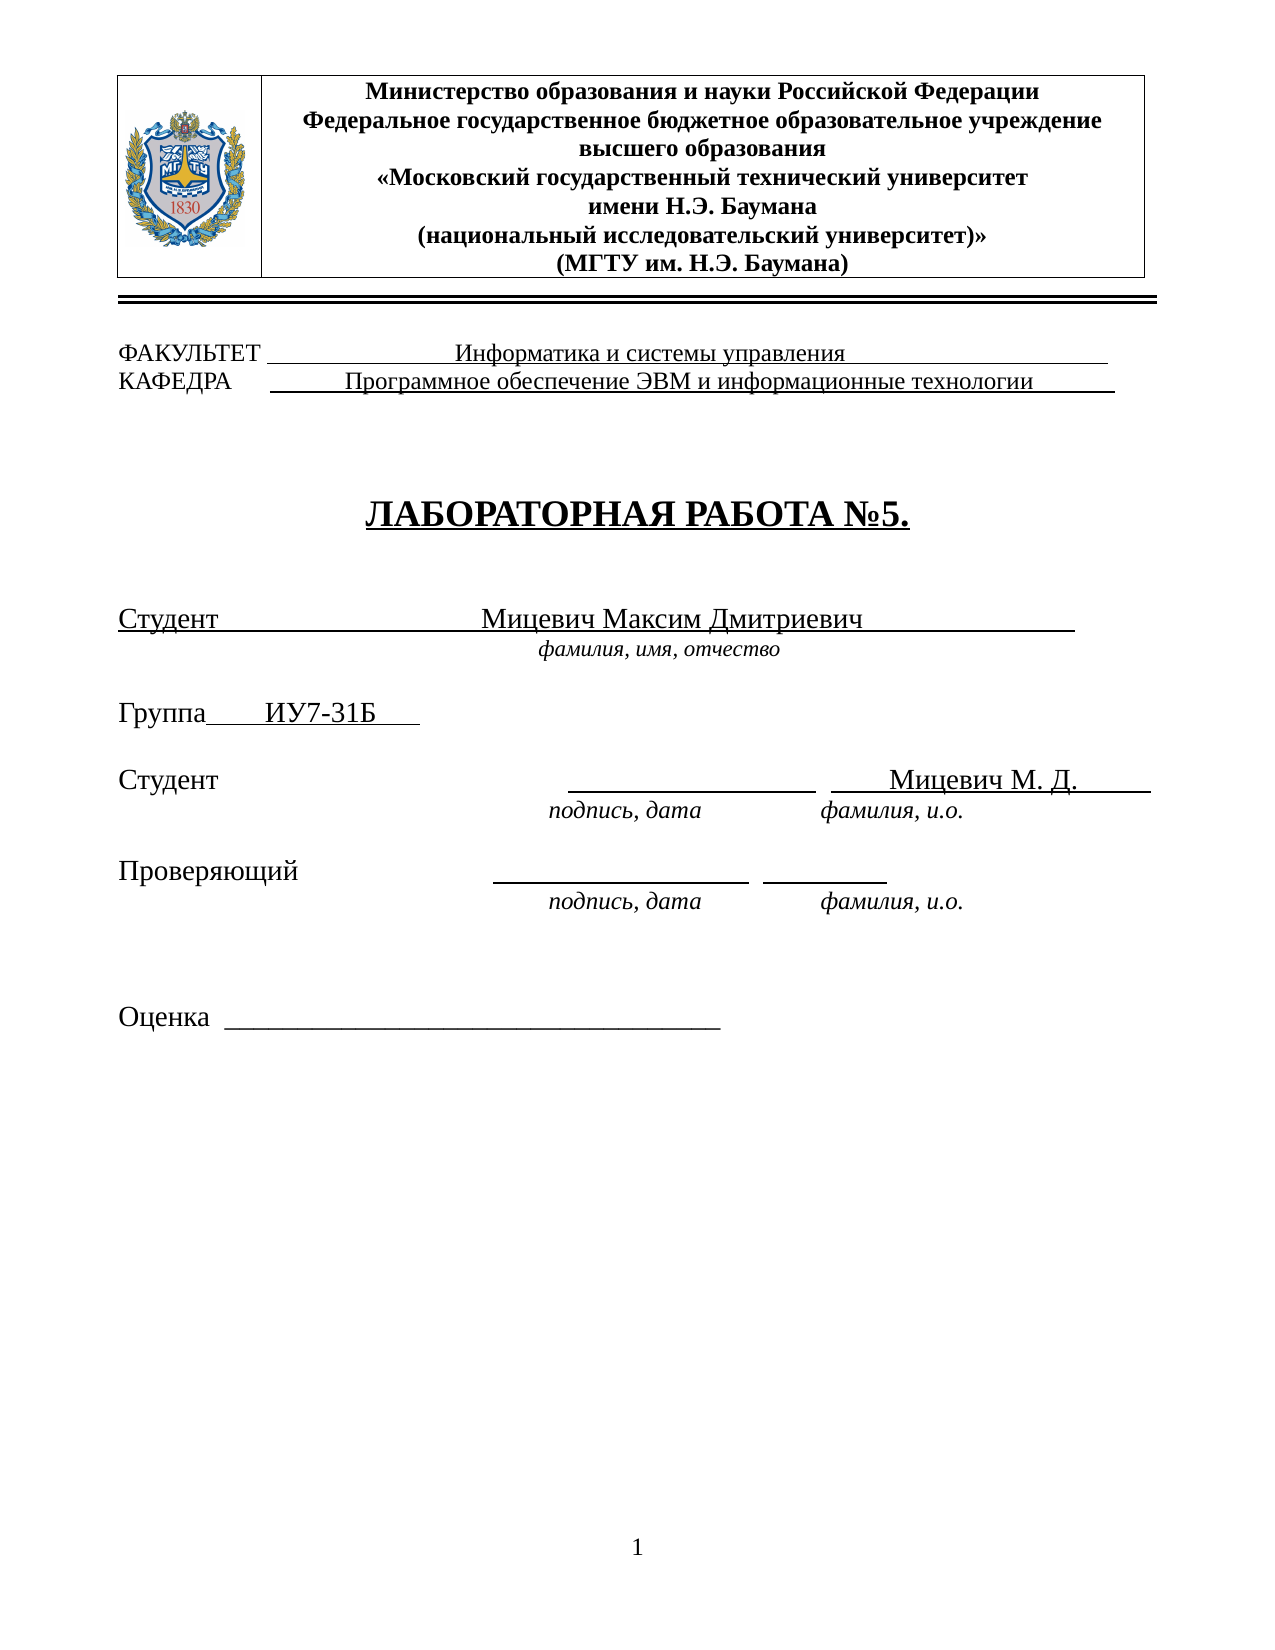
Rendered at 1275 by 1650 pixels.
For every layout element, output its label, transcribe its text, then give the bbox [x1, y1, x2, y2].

text Оценка __________________________________ [118, 999, 1157, 1032]
text подпись, дата фамилия, и.о. [192, 886, 1098, 915]
text ФАКУЛЬТЕТ Информатика и системы управления [118, 338, 1157, 366]
text Проверяющий [118, 853, 1157, 886]
table_header Министерство образования и науки Российской Федерации Федеральное государственное бюджетное образовательное учреждение высшего образования «Московский государственный технический университет имени Н.Э. Баумана (национальный исследовательский университет)» (МГТУ им. Н.Э. Баумана) [262, 76, 1144, 277]
text подпись, дата фамилия, и.о. [192, 795, 1098, 824]
text Студент Мицевич Максим Дмитриевич [118, 601, 1157, 635]
picture [125, 110, 246, 247]
text фамилия, имя, отчество [118, 635, 1157, 661]
table_header [118, 76, 261, 277]
text ЛАБОРАТОРНАЯ РАБОТА №5. [118, 491, 1157, 534]
text Группа ИУ7-31Б [118, 695, 1157, 728]
text КАФЕДРА Программное обеспечение ЭВМ и информационные технологии [118, 366, 1157, 395]
text Студент Мицевич М. Д. [118, 762, 1157, 795]
